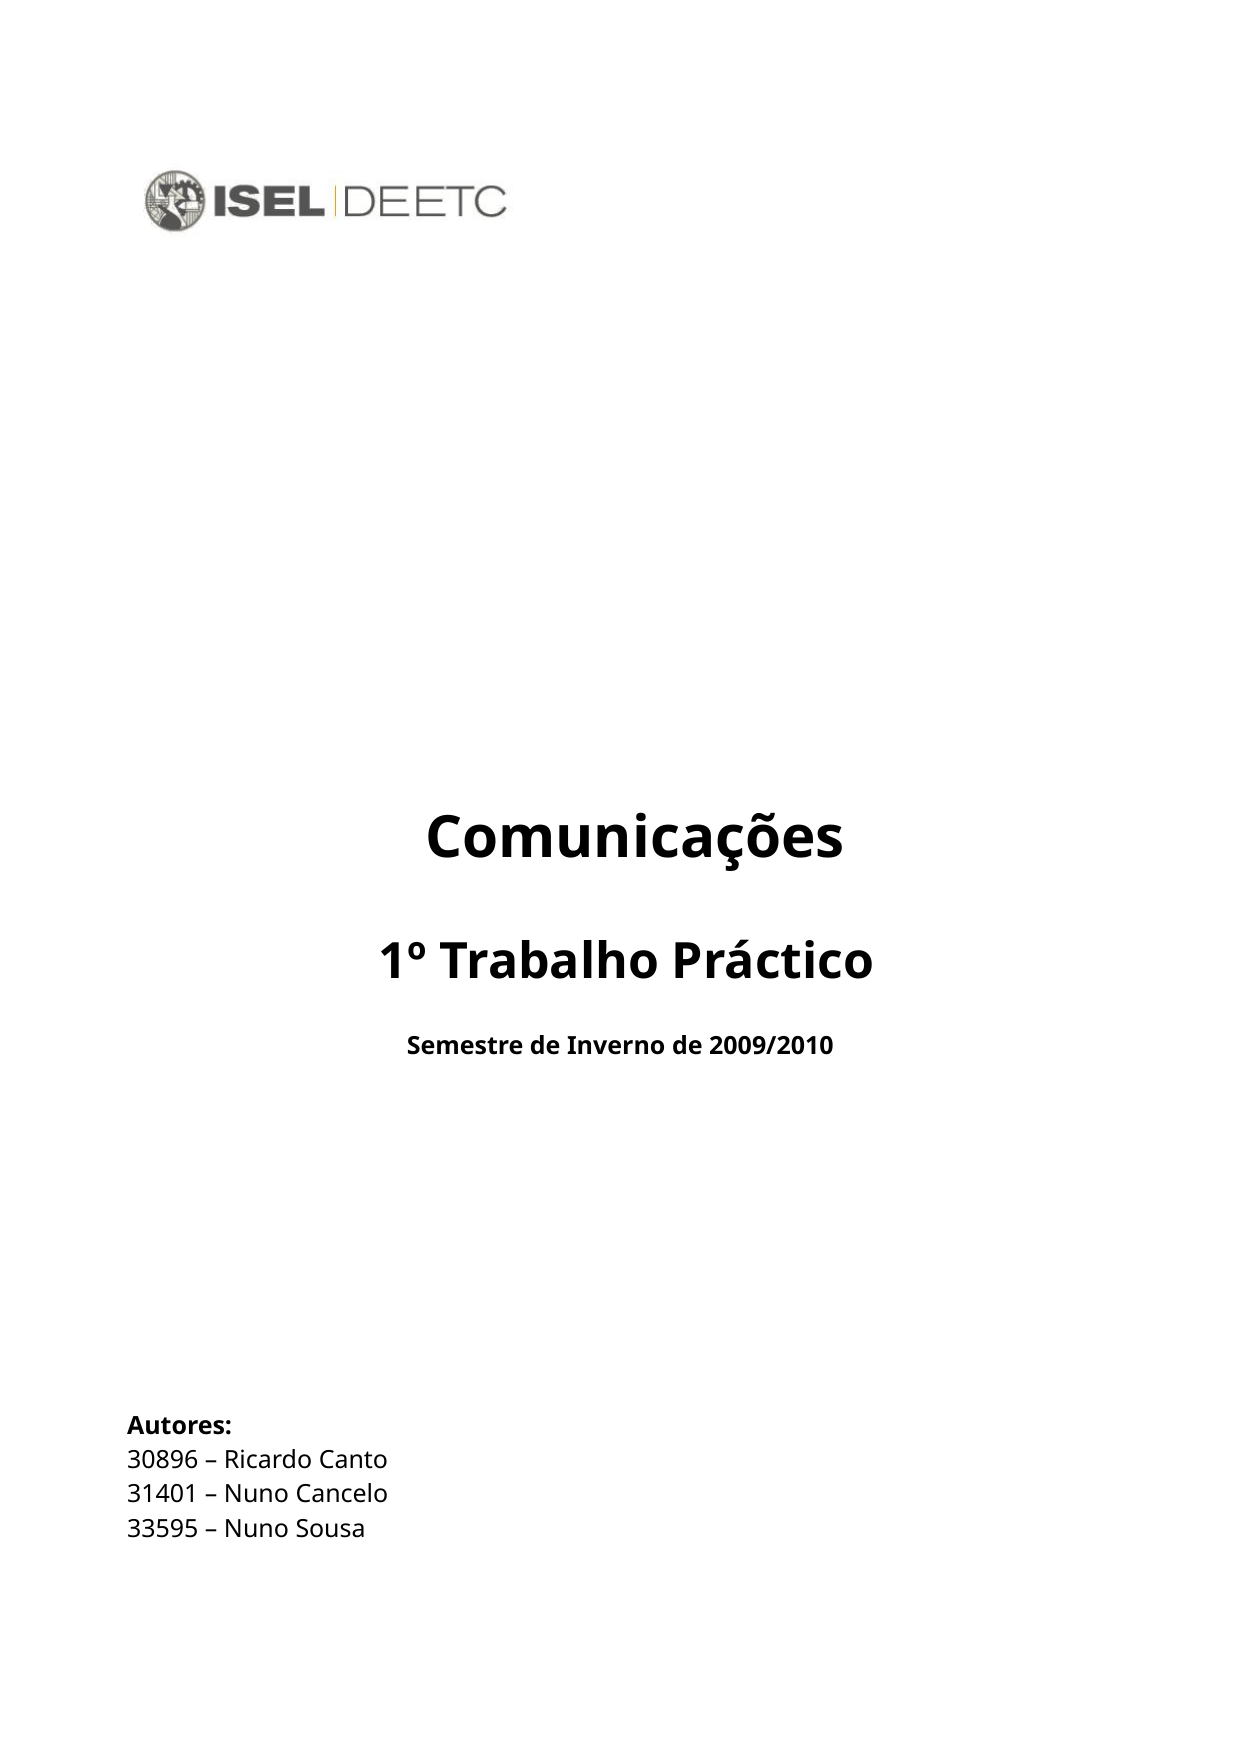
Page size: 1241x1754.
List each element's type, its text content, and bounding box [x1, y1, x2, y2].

text Semestre de Inverno de 2009/2010 [118, 1028, 1122, 1062]
text 1º Trabalho Práctico [118, 925, 1122, 993]
text Comunicações [118, 795, 1122, 874]
picture [135, 155, 537, 257]
